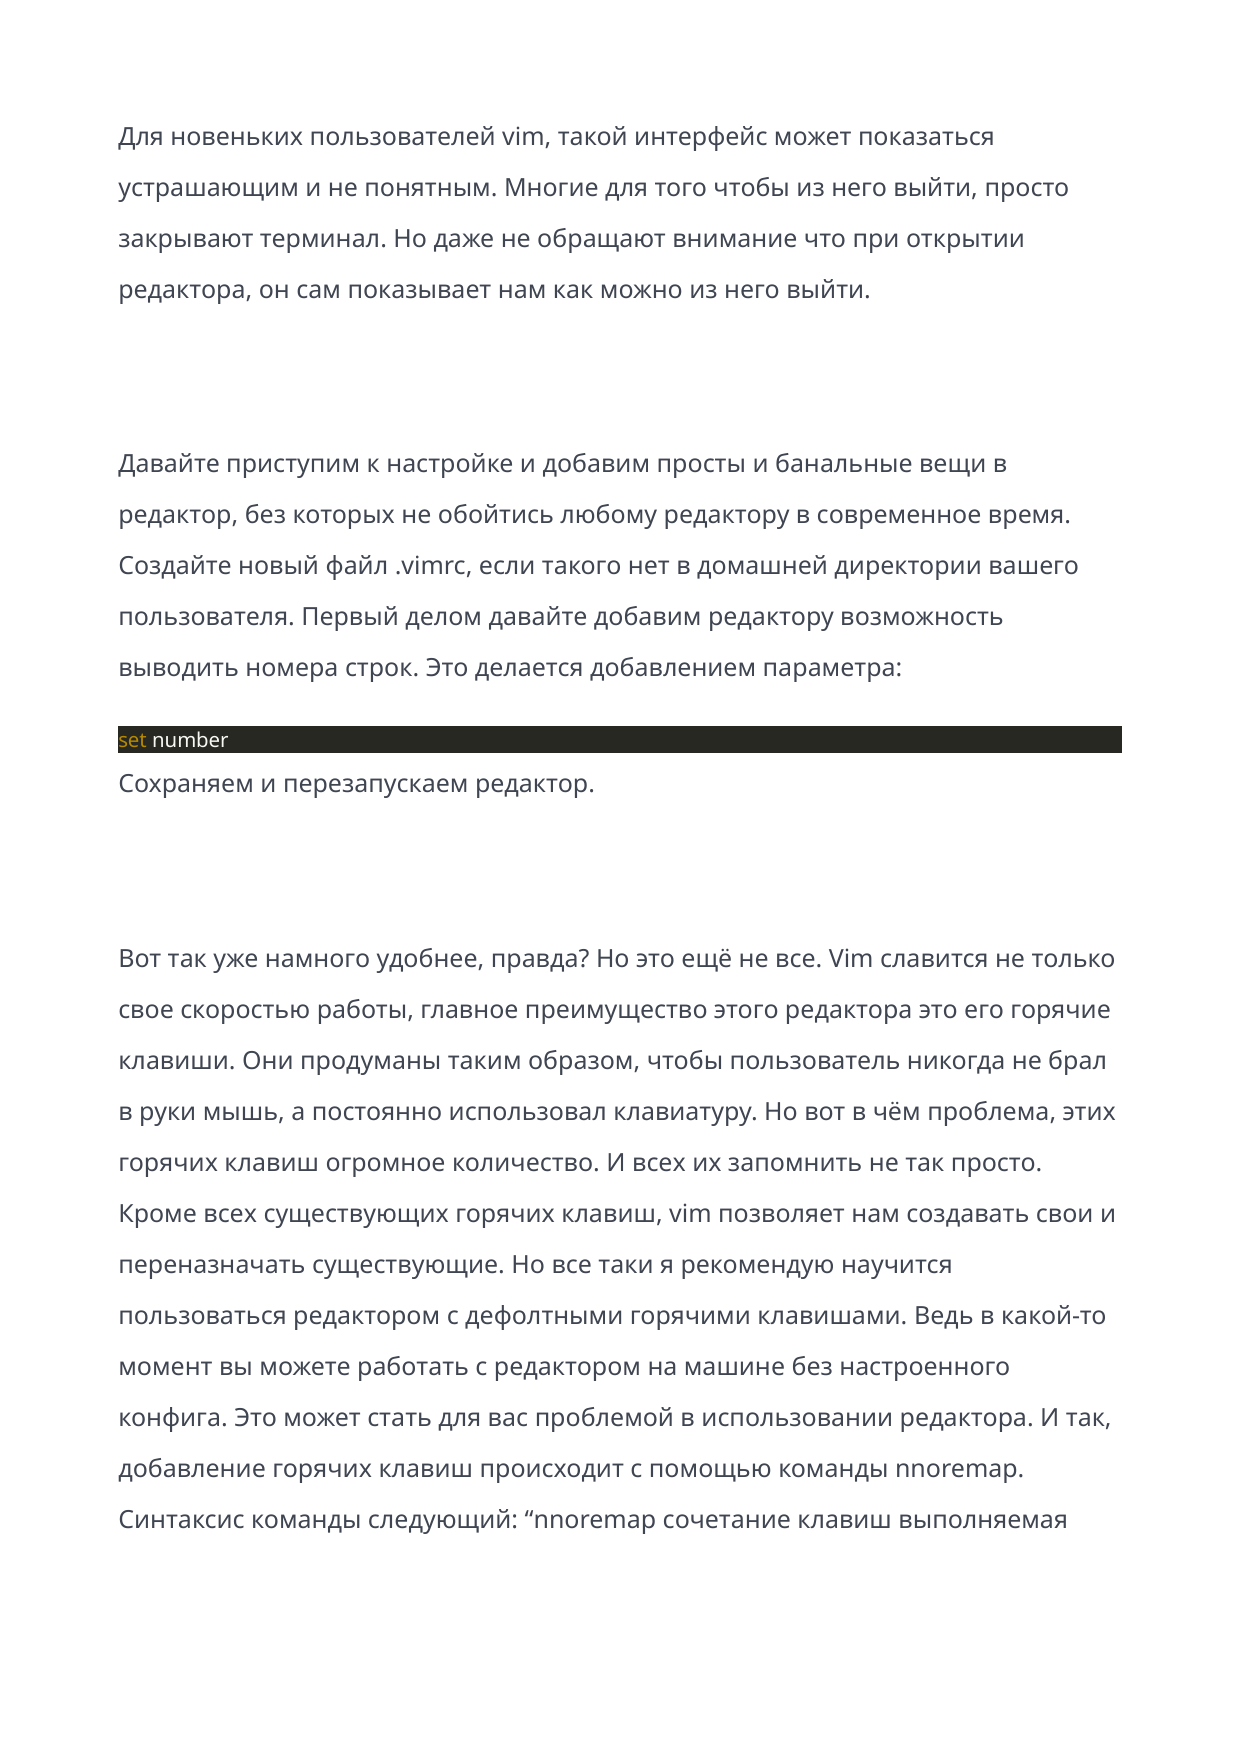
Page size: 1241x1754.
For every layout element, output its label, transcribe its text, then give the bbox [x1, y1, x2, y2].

text Для новеньких пользователей vim, такой интерфейс может показаться устрашающим и не понятным. Многие для того чтобы из него выйти, просто закрывают терминал. Но даже не обращают внимание что при открытии редактора, он сам показывает нам как можно из него выйти. [118, 118, 1122, 305]
text set number [118, 726, 1122, 753]
text Вот так уже намного удобнее, правда? Но это ещё не все. Vim славится не только свое скоростью работы, главное преимущество этого редактора это его горячие клавиши. Они продуманы таким образом, чтобы пользователь никогда не брал в руки мышь, а постоянно использовал клавиатуру. Но вот в чём проблема, этих горячих клавиш огромное количество. И всех их запомнить не так просто. Кроме всех существующих горячих клавиш, vim позволяет нам создавать свои и переназначать существующие. Но все таки я рекомендую научится пользоваться редактором с дефолтными горячими клавишами. Ведь в какой-то момент вы можете работать с редактором на машине без настроенного конфига. Это может стать для вас проблемой в использовании редактора. И так, добавление горячих клавиш происходит с помощью команды nnoremap. Синтаксис команды следующий: “nnoremap сочетание клавиш выполняемая [118, 940, 1122, 1536]
text Сохраняем и перезапускаем редактор. [118, 766, 1122, 800]
text Давайте приступим к настройке и добавим просты и банальные вещи в редактор, без которых не обойтись любому редактору в современное время. Создайте новый файл .vimrc, если такого нет в домашней директории вашего пользователя. Первый делом давайте добавим редактору возможность выводить номера строк. Это делается добавлением параметра: [118, 446, 1122, 684]
